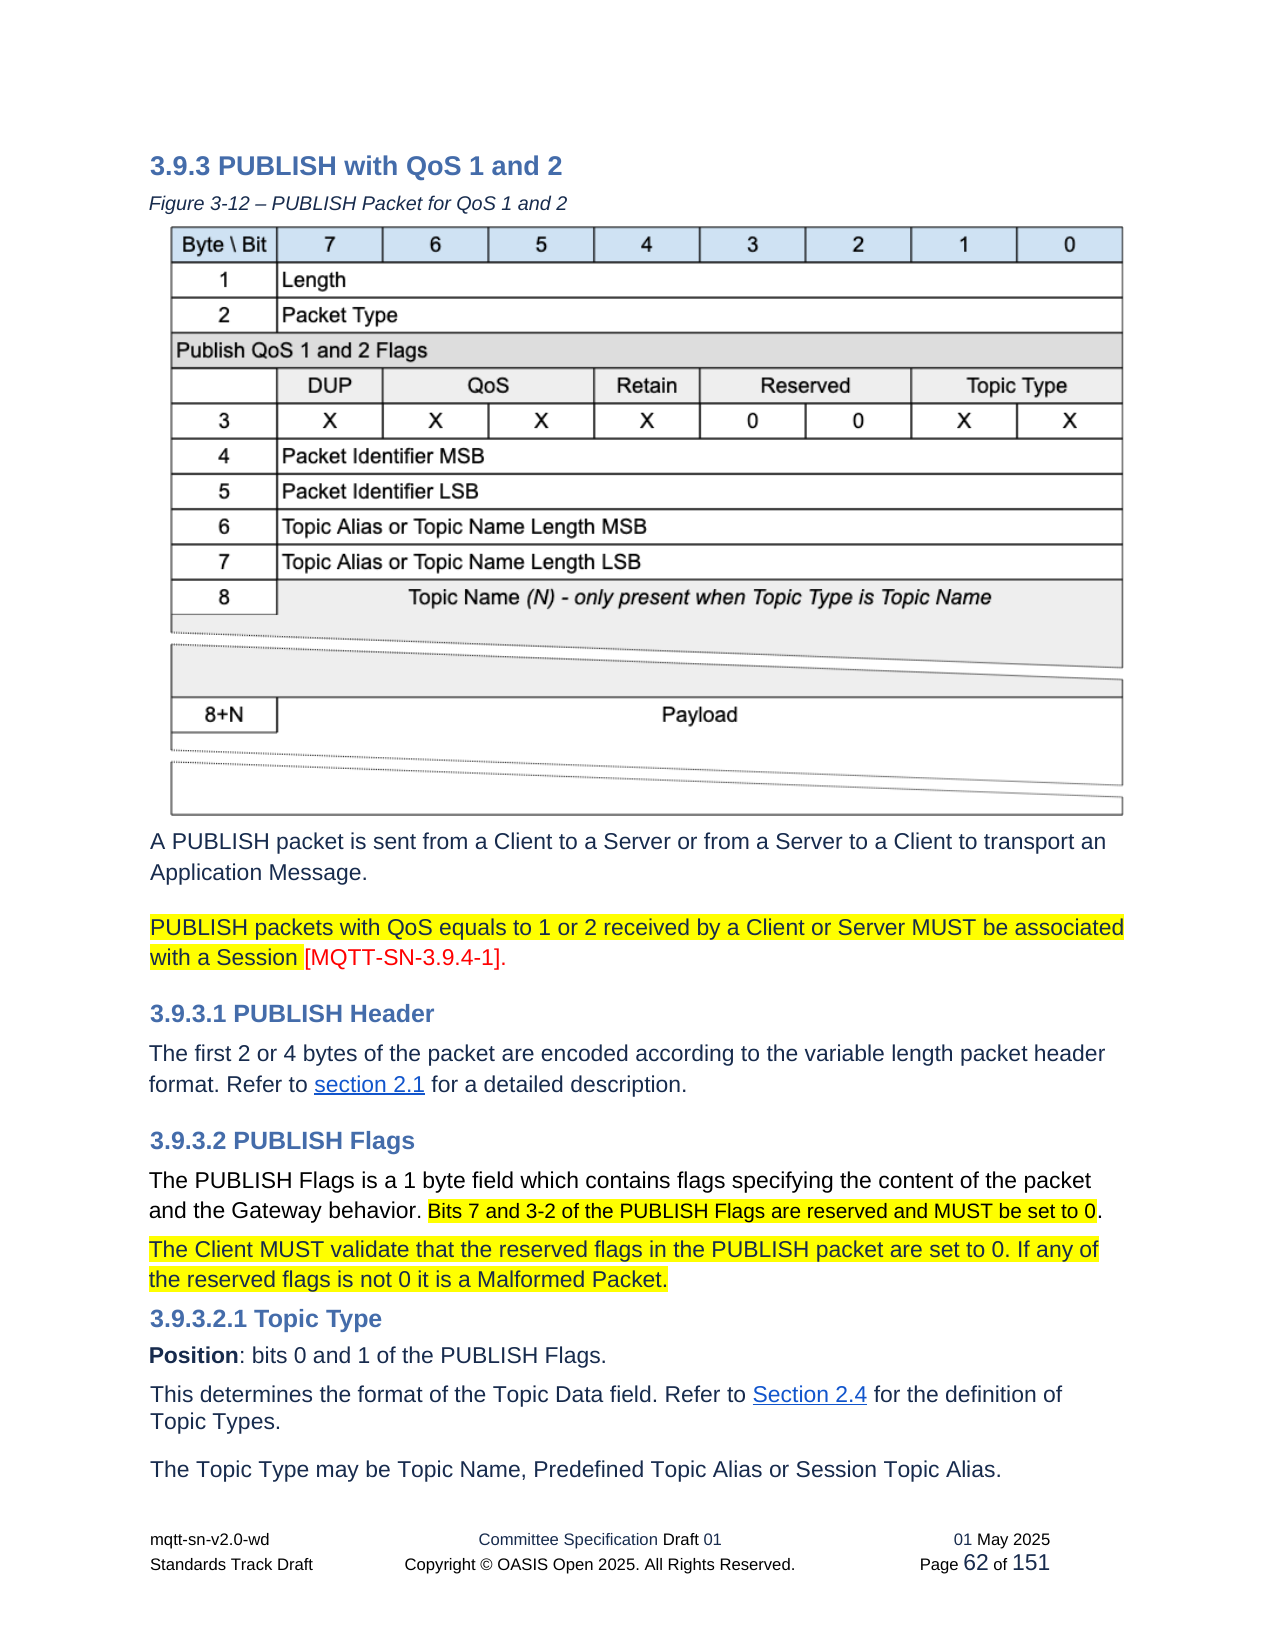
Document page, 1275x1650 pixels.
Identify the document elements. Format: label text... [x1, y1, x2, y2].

picture [148, 226, 1124, 816]
subtitle 3.9.3.2.1 Topic Type [150, 1304, 1124, 1333]
subtitle 3.9.3.1 PUBLISH Header [150, 999, 1124, 1028]
text Position: bits 0 and 1 of the PUBLISH Flags. [148, 1342, 1124, 1369]
subtitle 3.9.3 PUBLISH with QoS 1 and 2 [150, 150, 1124, 181]
text The first 2 or 4 bytes of the packet are encoded according to the variable length packet header format. Refer to section 2.1 for a detailed description. [148, 1040, 1124, 1097]
text PUBLISH packets with QoS equals to 1 or 2 received by a Client or Server MUST be associated with a Session [MQTT-SN-3.9.4-1]. [150, 914, 1124, 970]
text The PUBLISH Flags is a 1 byte field which contains flags specifying the content of the packet and the Gateway behavior. Bits 7 and 3-2 of the PUBLISH Flags are reserved and MUST be set to 0. [148, 1167, 1124, 1223]
text Figure 3-12 – PUBLISH Packet for QoS 1 and 2 [148, 192, 1124, 215]
subtitle 3.9.3.2 PUBLISH Flags [150, 1126, 1124, 1154]
text The Topic Type may be Topic Name, Predefined Topic Alias or Session Topic Alias. [150, 1456, 1124, 1482]
text A PUBLISH packet is sent from a Client to a Server or from a Server to a Client to transport an Application Message. [150, 828, 1125, 885]
text This determines the format of the Topic Data field. Refer to Section 2.4 for the definition of Topic Types. [150, 1381, 1124, 1434]
text The Client MUST validate that the reserved flags in the PUBLISH packet are set to 0. If any of the reserved flags is not 0 it is a Malformed Packet. [148, 1236, 1124, 1292]
